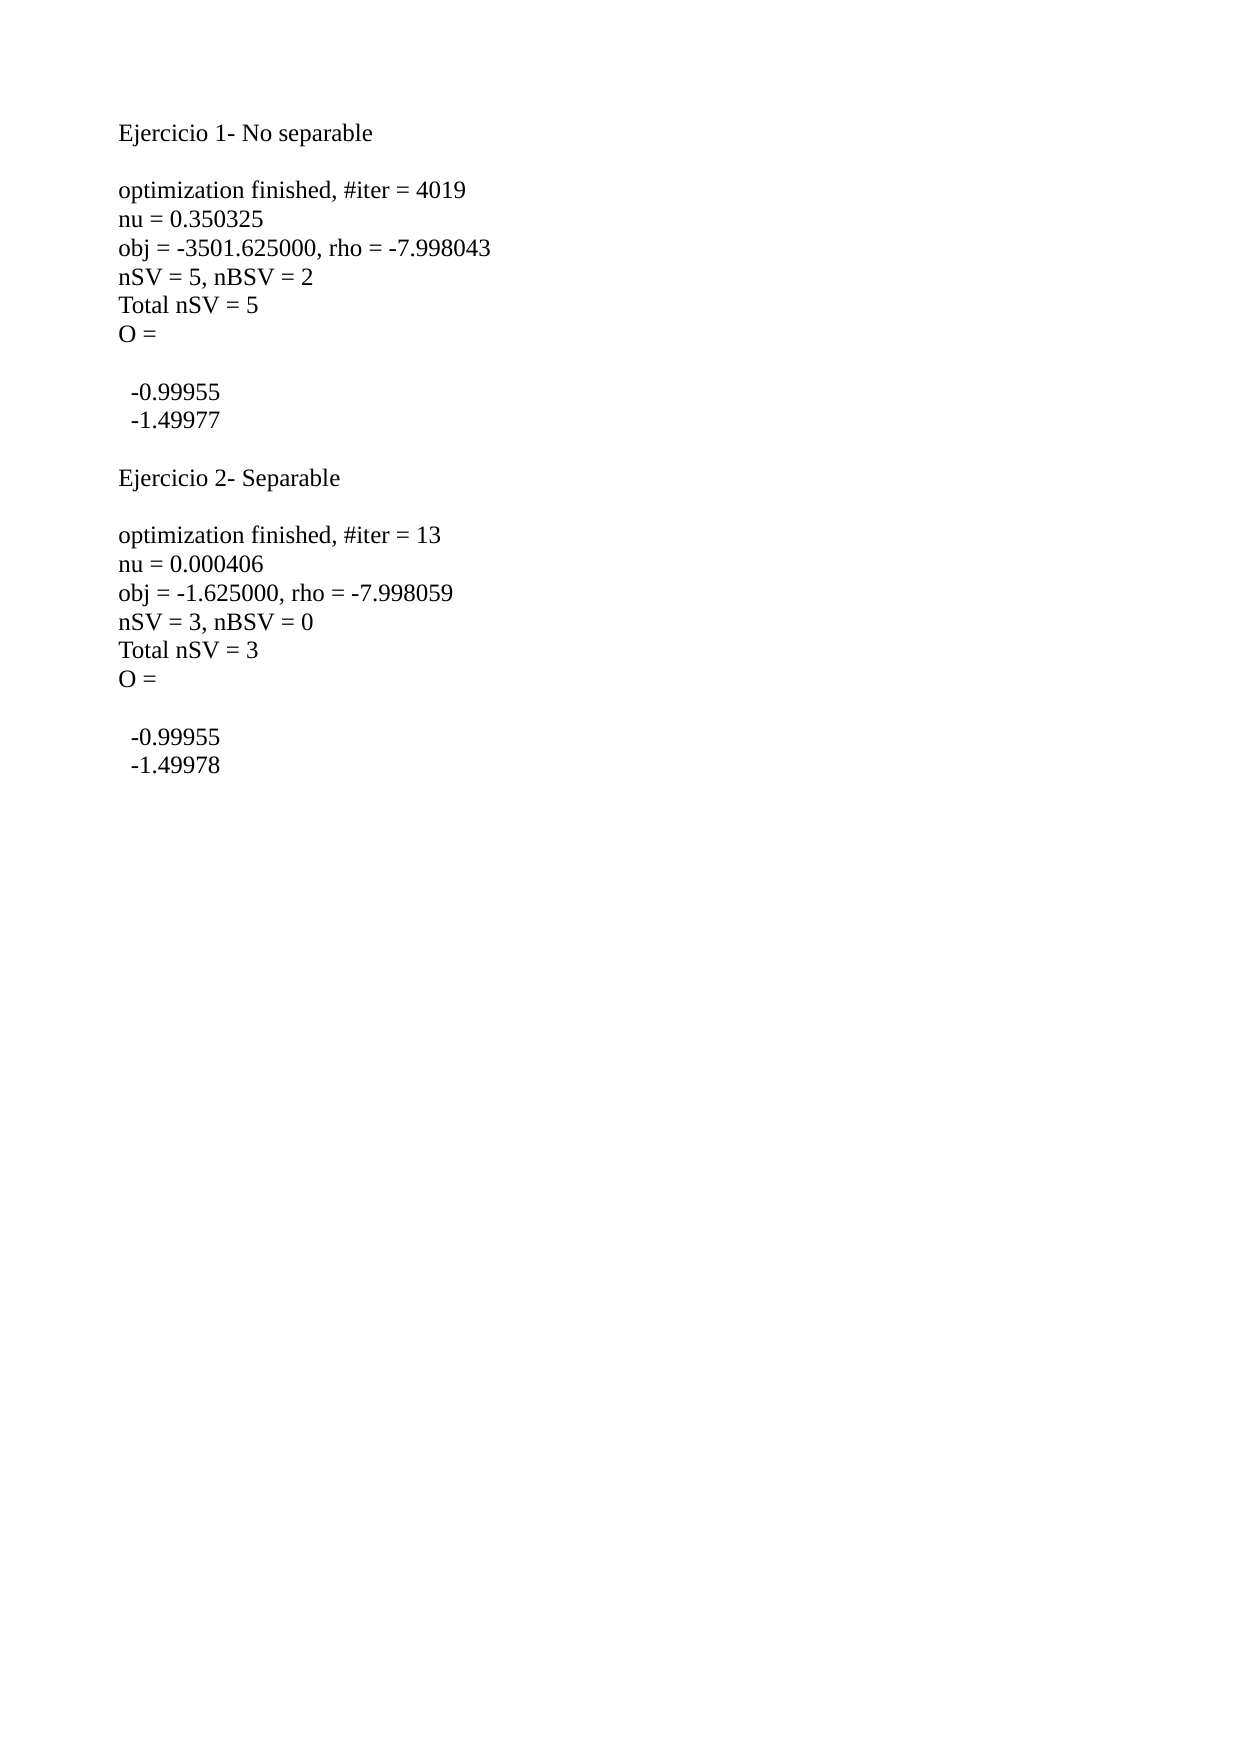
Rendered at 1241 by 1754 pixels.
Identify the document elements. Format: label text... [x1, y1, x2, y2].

text -0.99955 [118, 377, 1122, 406]
text Total nSV = 5 [118, 291, 1122, 319]
text O = [118, 319, 1122, 348]
text nSV = 5, nBSV = 2 [118, 262, 1122, 291]
text nSV = 3, nBSV = 0 [118, 607, 1122, 636]
text -1.49977 [118, 406, 1122, 434]
text obj = -1.625000, rho = -7.998059 [118, 578, 1122, 607]
text Ejercicio 1- No separable [118, 118, 1122, 147]
text nu = 0.000406 [118, 549, 1122, 578]
text Total nSV = 3 [118, 636, 1122, 664]
text -1.49978 [118, 751, 1122, 779]
text Ejercicio 2- Separable [118, 463, 1122, 492]
text optimization finished, #iter = 13 [118, 521, 1122, 549]
text nu = 0.350325 [118, 204, 1122, 233]
text -0.99955 [118, 722, 1122, 751]
text O = [118, 664, 1122, 693]
text obj = -3501.625000, rho = -7.998043 [118, 233, 1122, 262]
text optimization finished, #iter = 4019 [118, 176, 1122, 204]
